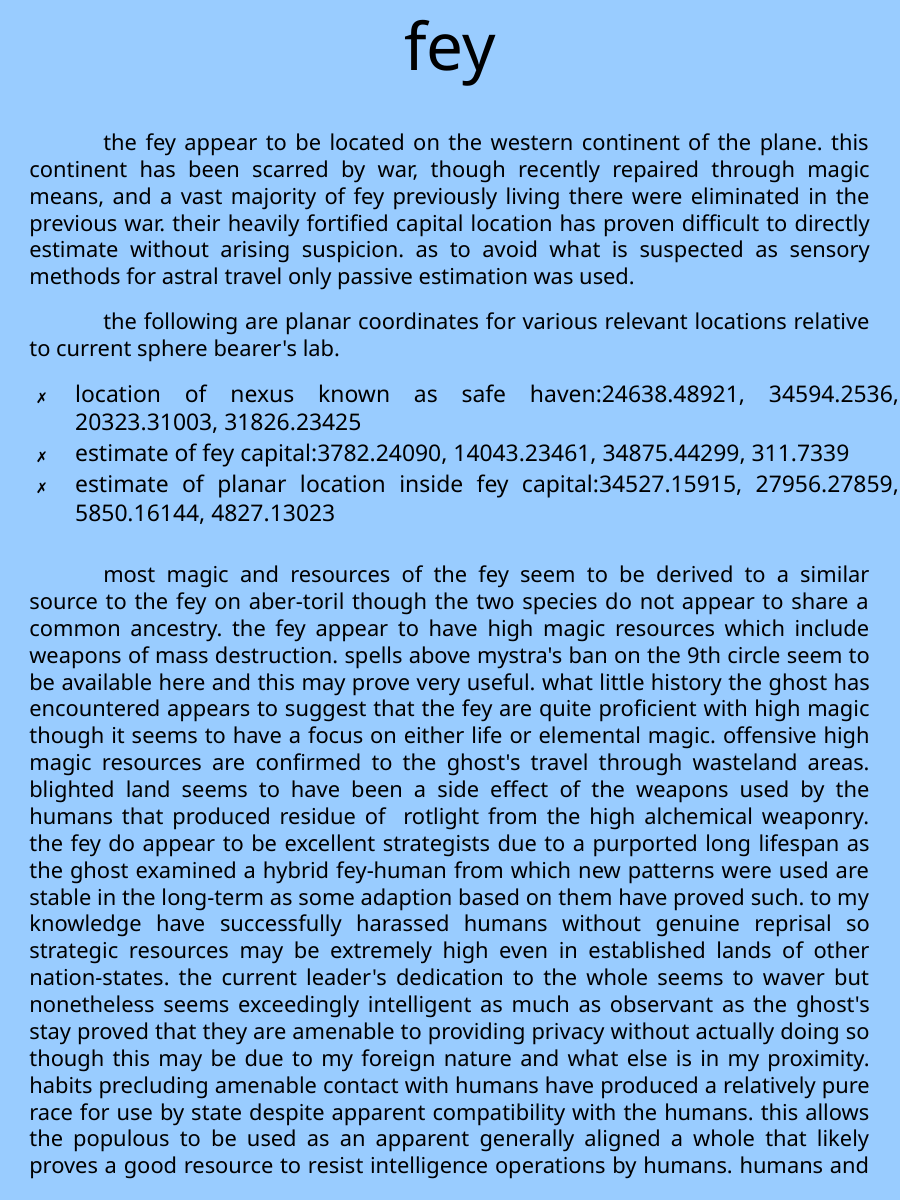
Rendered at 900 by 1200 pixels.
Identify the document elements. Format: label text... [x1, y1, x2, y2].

list Location of nexus known as Safe Haven:24638.48921, 34594.2536, 20323.31003, 31826.23425 [37, 378, 900, 437]
text Most magic and resources of the fey seem to be derived to a similar source to the fey on Aber-Toril though the two species do not appear to share a common ancestry. The Fey appear to have high magic resources which include weapons of mass destruction. Spells above mystra's ban on the 9th circle seem to be available here and this may prove very useful. What little history the ghost has encountered appears to suggest that the fey are quite proficient with high magic though it seems to have a focus on either life or elemental magic. Offensive high magic resources are confirmed to the ghost's travel through wasteland areas. Blighted land seems to have been a side effect of the weapons used by the humans that produced residue of rotlight from the high alchemical weaponry. The Fey do appear to be excellent strategists due to a purported long lifespan as the ghost examined a hybrid fey-human from which new patterns were used are stable in the long-term as some adaption based on them have proved such. To my knowledge have successfully harassed humans without genuine reprisal so strategic resources may be extremely high even in established lands of other nation-states. The current leader's dedication to the whole seems to waver but nonetheless seems exceedingly intelligent as much as observant as the ghost's stay proved that they are amenable to providing privacy without actually doing so though this may be due to my foreign nature and what else is in my proximity. Habits precluding amenable contact with humans have produced a relatively pure race for use by state despite apparent compatibility with the humans. This allows the populous to be used as an apparent generally aligned a whole that likely proves a good resource to resist intelligence operations by humans. Humans and [29, 559, 871, 1180]
list Estimate of planar location inside fey capital:34527.15915, 27956.27859, 5850.16144, 4827.13023 [37, 468, 900, 528]
text The Fey appear to be located on the western continent of the plane. This continent has been scarred by war, though recently repaired through magic means, and a vast majority of fey previously living there were eliminated in the previous war. Their heavily fortified capital location has proven difficult to directly estimate without arising suspicion. As to avoid what is suspected as sensory methods for astral travel only passive estimation was used. [29, 127, 871, 291]
list Estimate of fey capital:3782.24090, 14043.23461, 34875.44299, 311.7339 [37, 437, 900, 468]
subtitle Fey [0, 0, 900, 89]
text The following are planar coordinates for various relevant locations relative to current sphere bearer's lab. [29, 306, 871, 363]
